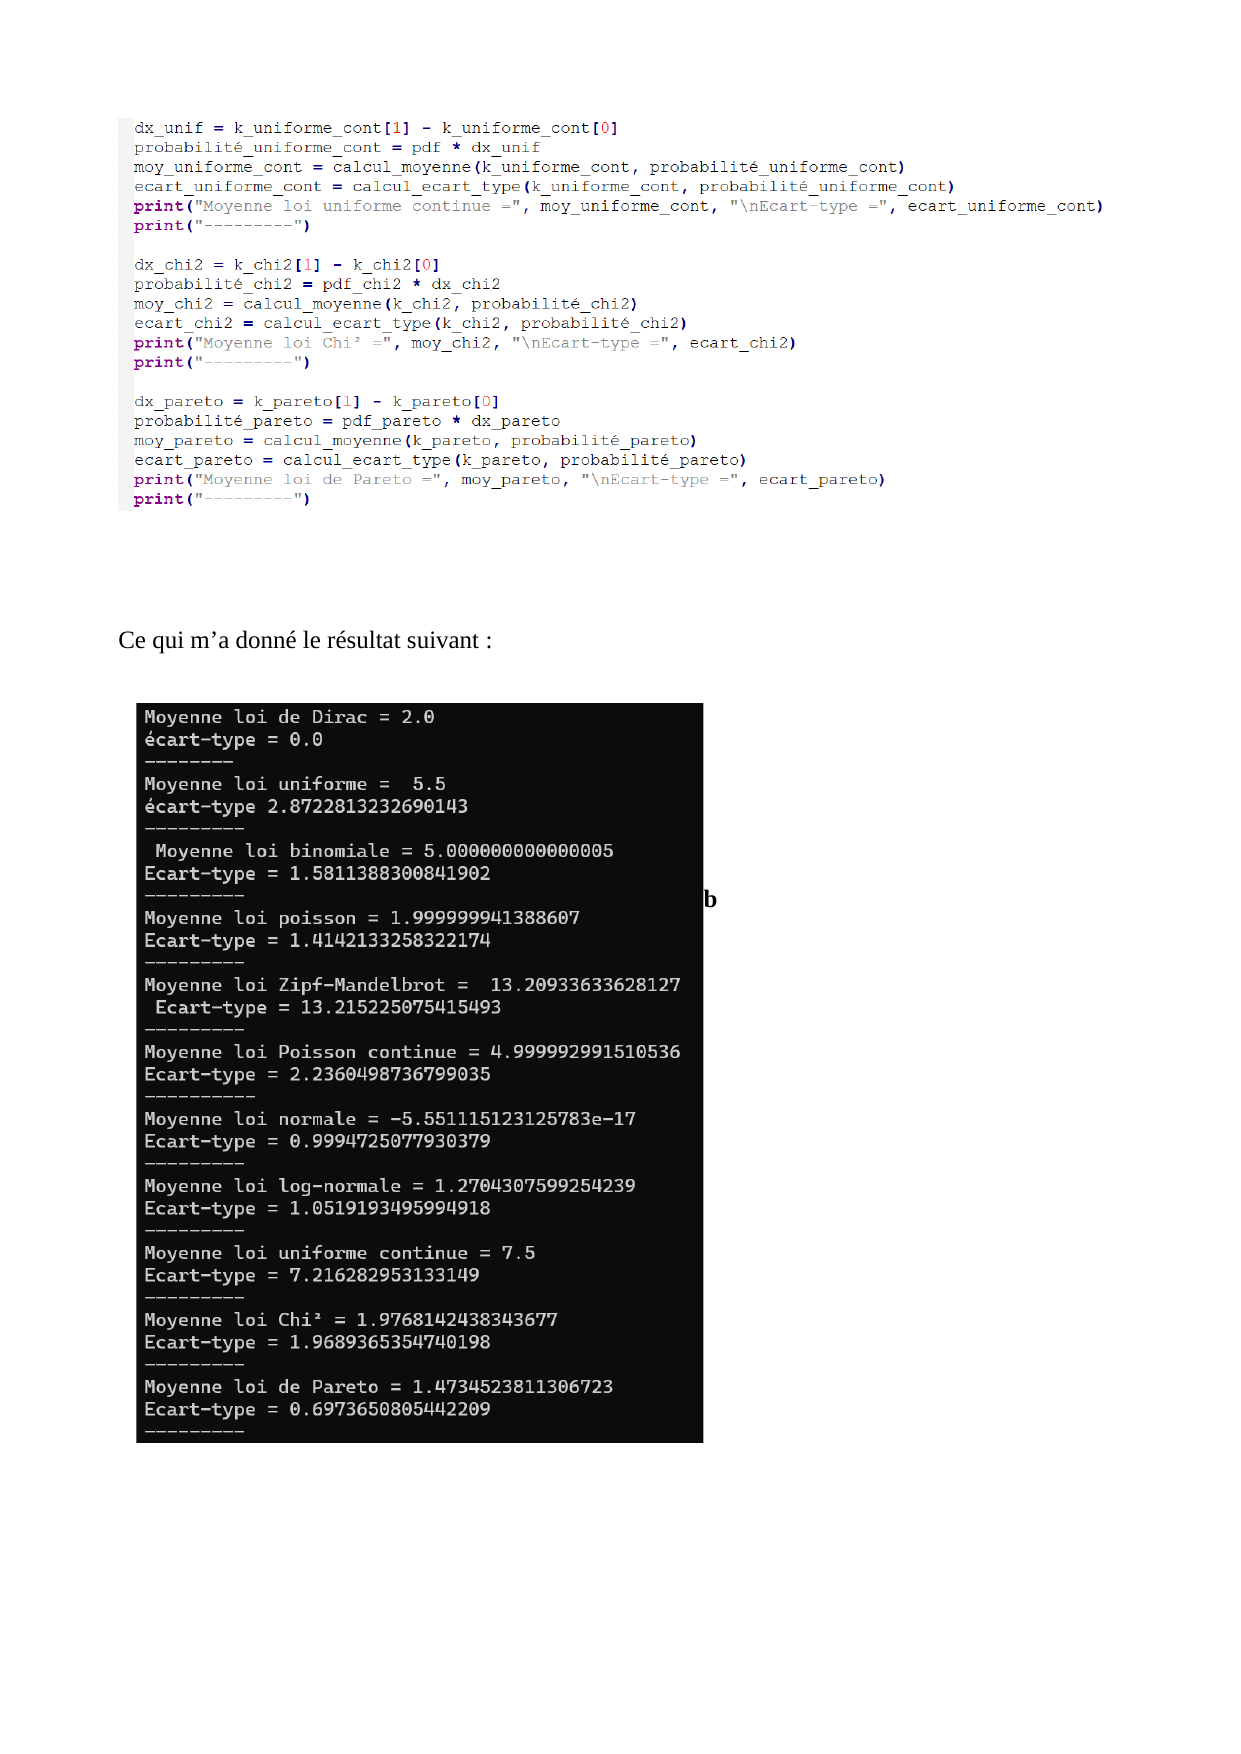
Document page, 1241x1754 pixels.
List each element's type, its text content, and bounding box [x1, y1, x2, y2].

text b [704, 884, 1122, 913]
picture [136, 703, 704, 1443]
text [118, 884, 136, 913]
picture [118, 118, 1123, 511]
text Ce qui m’a donné le résultat suivant : [118, 626, 1122, 654]
